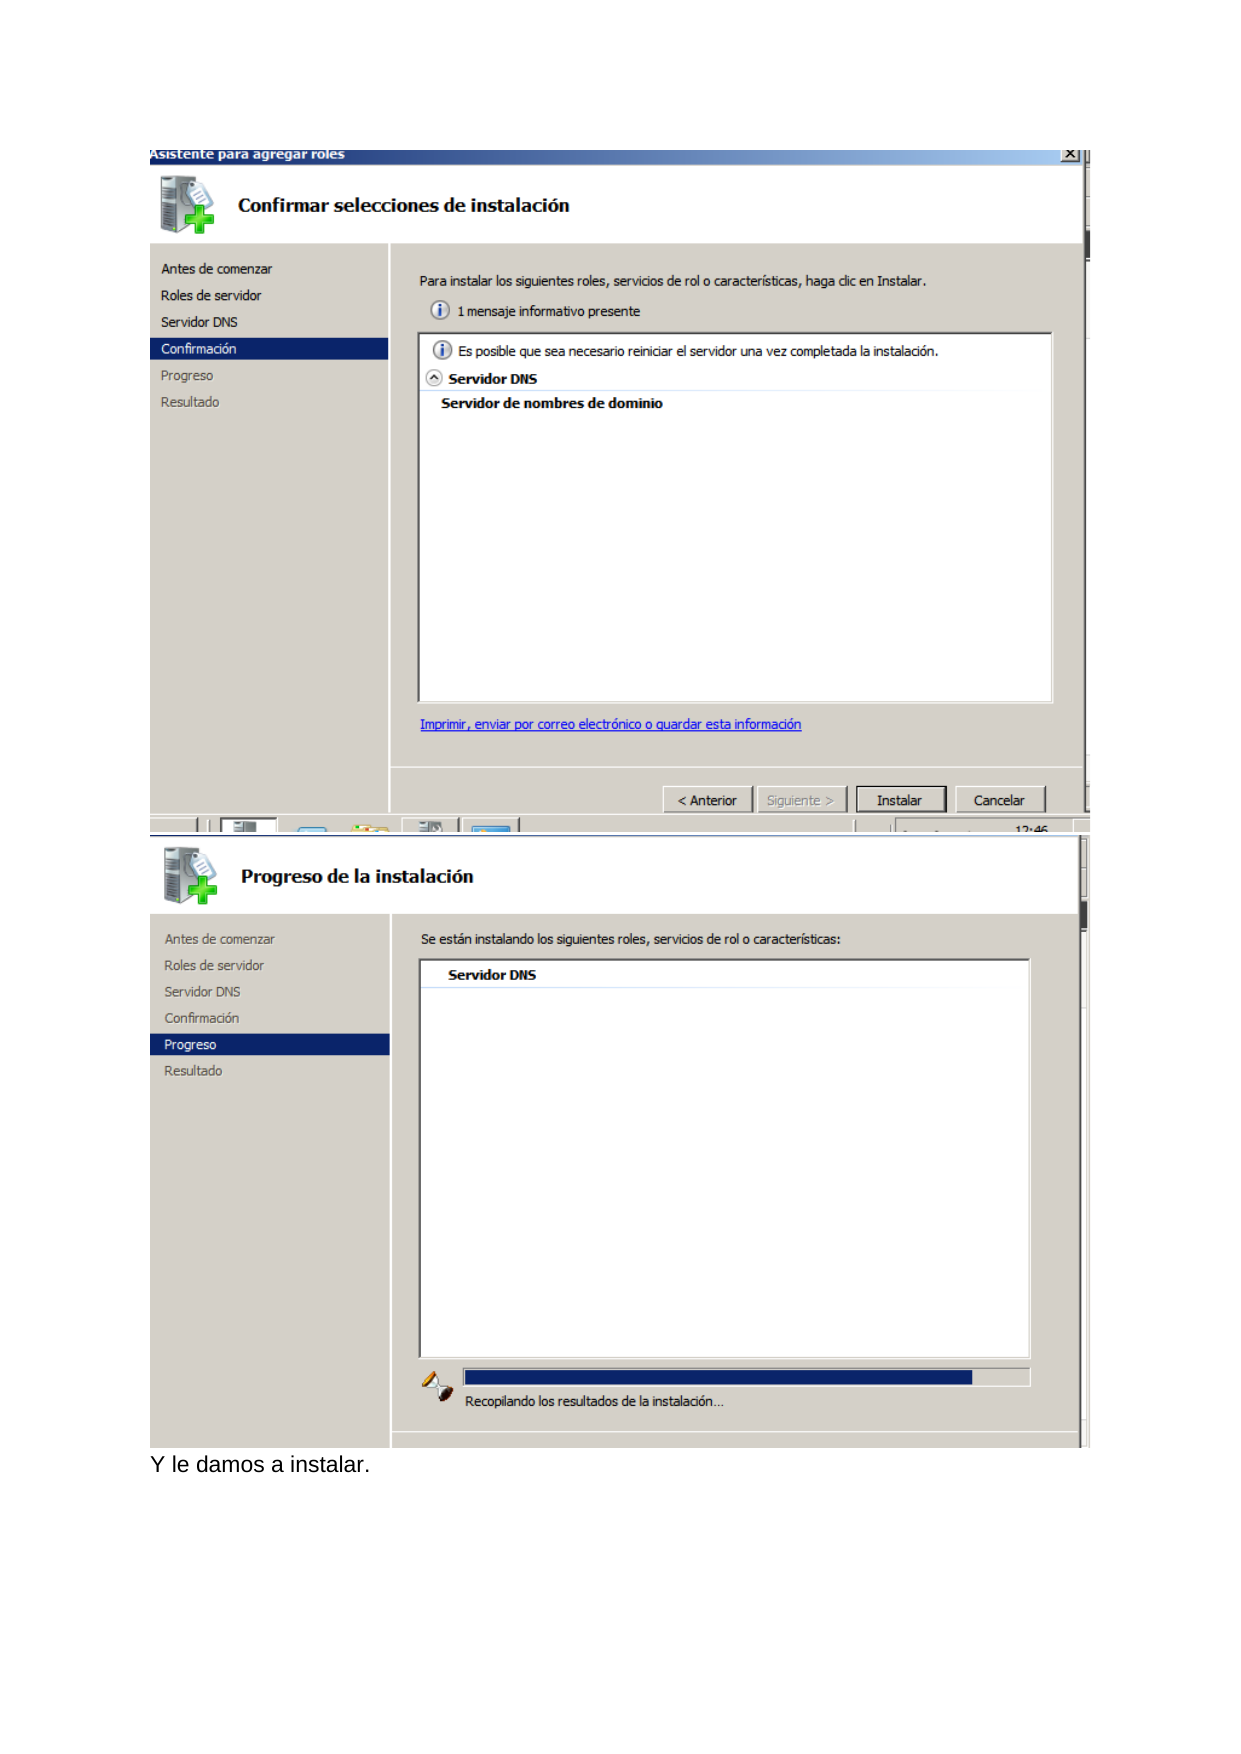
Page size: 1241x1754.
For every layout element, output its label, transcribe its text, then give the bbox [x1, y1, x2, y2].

picture [150, 835, 1091, 1448]
text Y le damos a instalar. [150, 1451, 1090, 1478]
picture [150, 150, 1091, 832]
